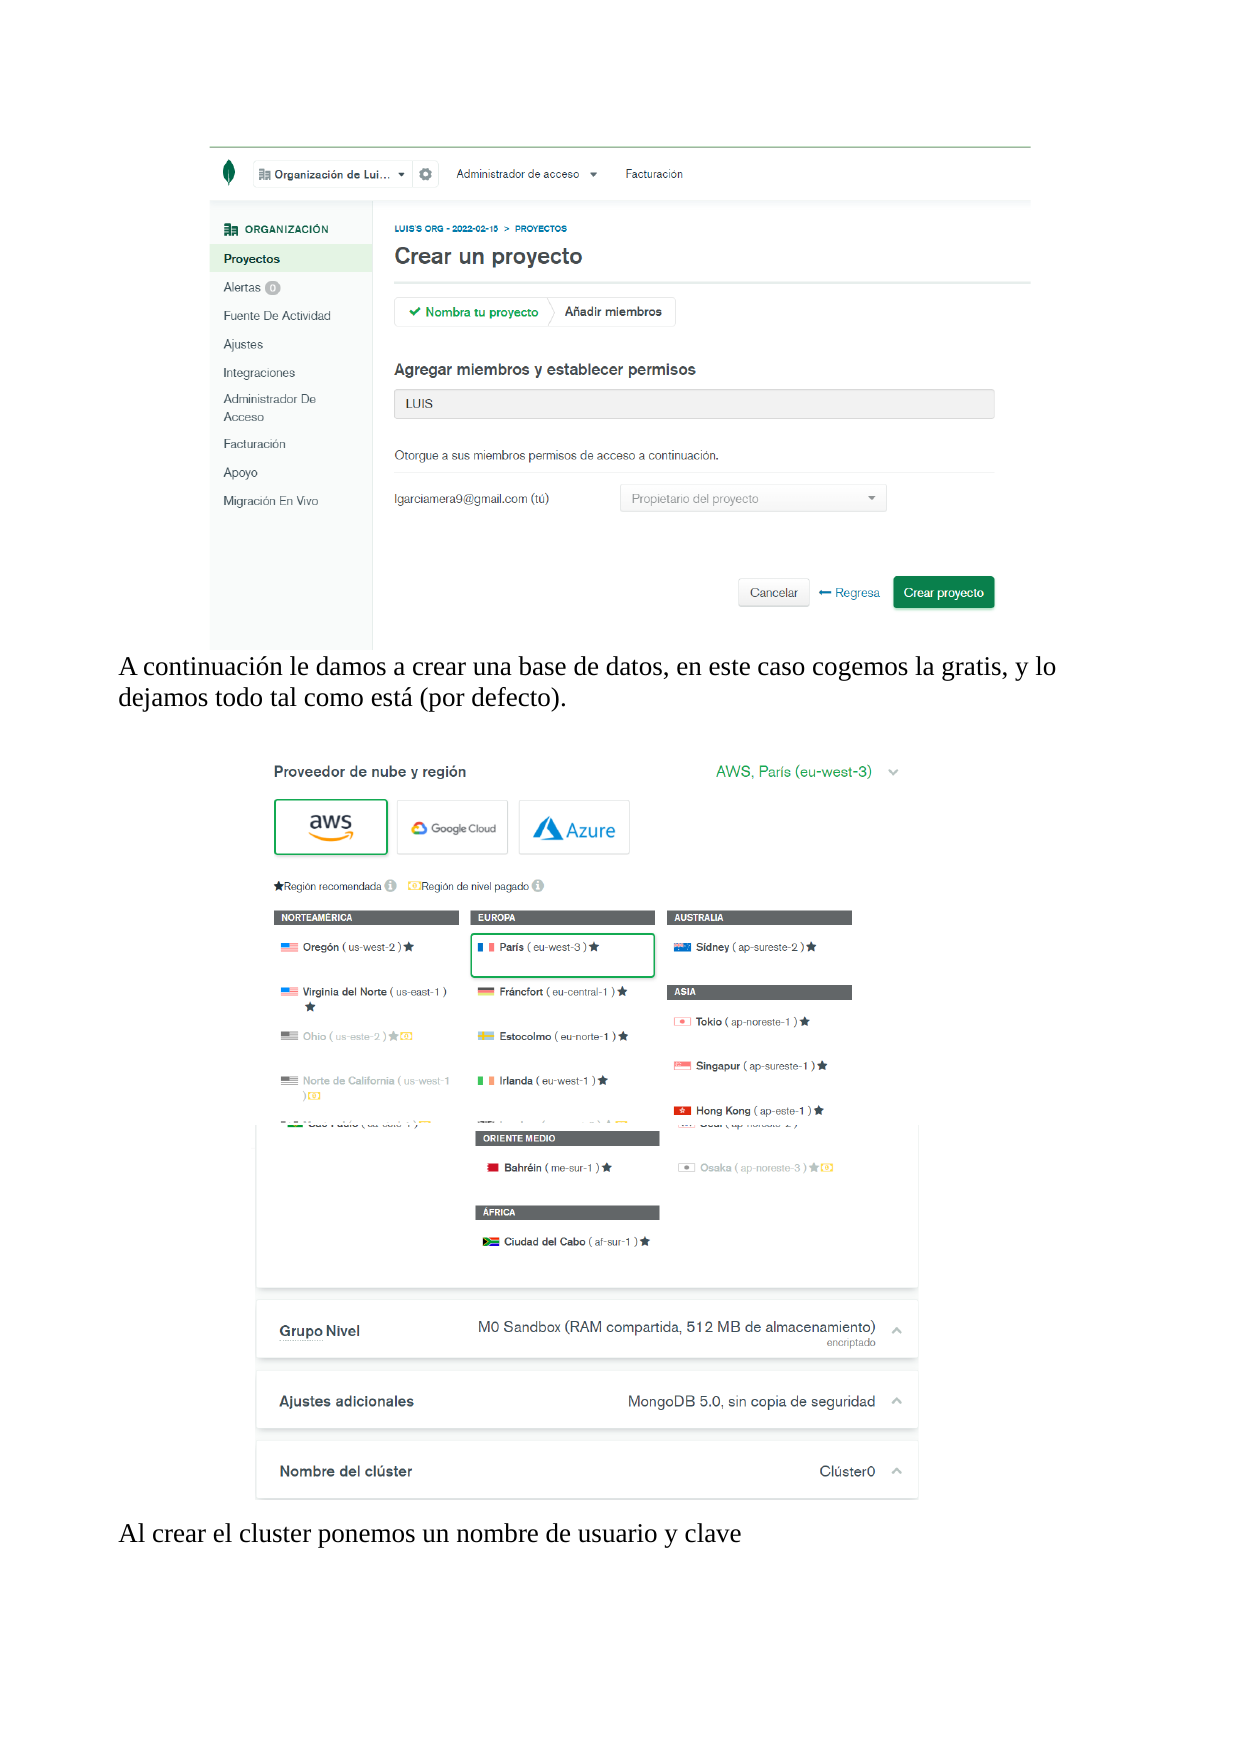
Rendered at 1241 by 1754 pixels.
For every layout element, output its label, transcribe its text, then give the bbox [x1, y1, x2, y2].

text A continuación le damos a crear una base de datos, en este caso cogemos la gratis, y lo dejamos todo tal como está (por defecto). [118, 147, 1122, 712]
text Al crear el cluster ponemos un nombre de usuario y clave [118, 1517, 1122, 1548]
picture [209, 146, 1031, 650]
picture [251, 747, 919, 1500]
